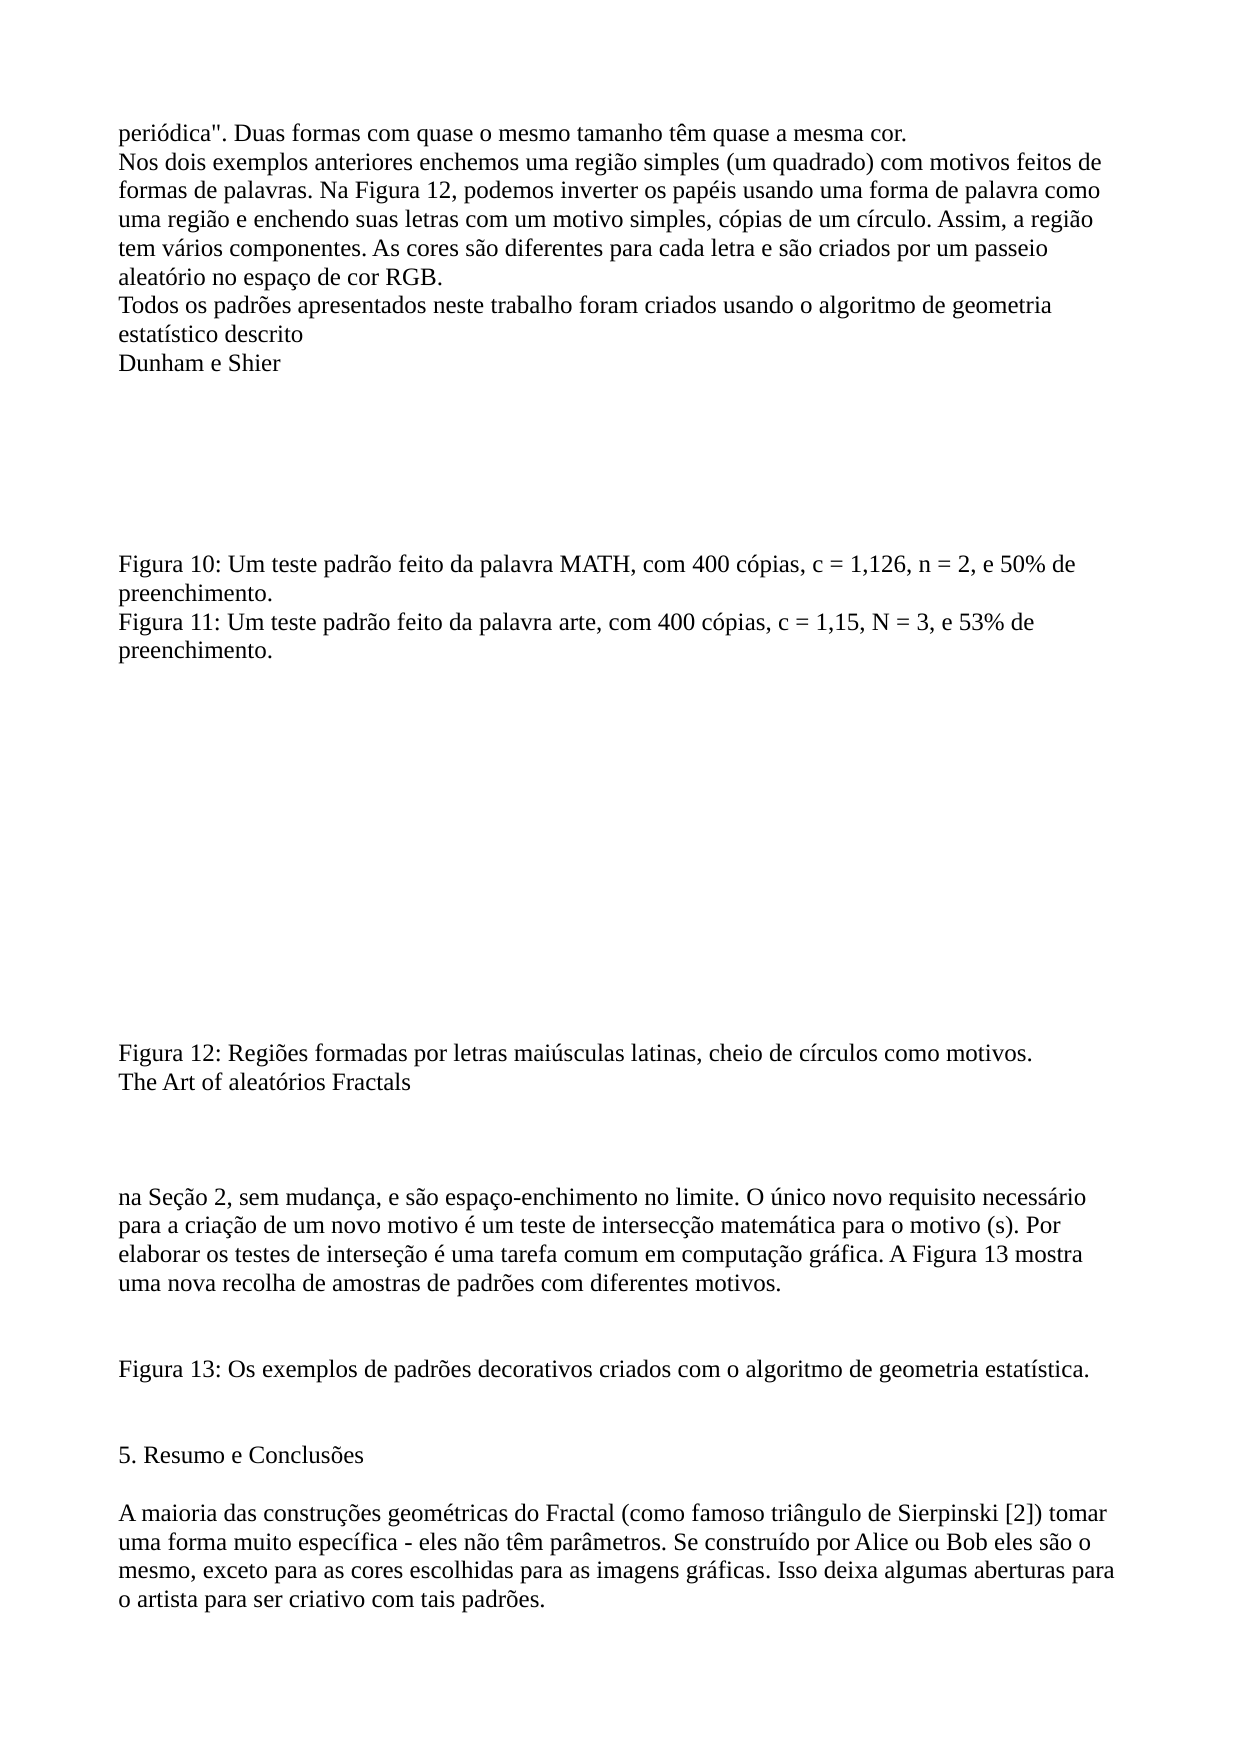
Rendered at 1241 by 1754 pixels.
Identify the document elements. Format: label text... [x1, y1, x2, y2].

text periódica". Duas formas com quase o mesmo tamanho têm quase a mesma cor. Nos dois exemplos anteriores enchemos uma região simples (um quadrado) com motivos feitos de formas de palavras. Na Figura 12, podemos inverter os papéis usando uma forma de palavra como uma região e enchendo suas letras com um motivo simples, cópias de um círculo. Assim, a região tem vários componentes. As cores são diferentes para cada letra e são criados por um passeio aleatório no espaço de cor RGB. Todos os padrões apresentados neste trabalho foram criados usando o algoritmo de geometria estatístico descrito Dunham e Shier Figura 10: Um teste padrão feito da palavra MATH, com 400 cópias, c = 1,126, n = 2, e 50% de preenchimento. Figura 11: Um teste padrão feito da palavra arte, com 400 cópias, c = 1,15, N = 3, e 53% de preenchimento. Figura 12: Regiões formadas por letras maiúsculas latinas, cheio de círculos como motivos. The Art of aleatórios Fractals na Seção 2, sem mudança, e são espaço-enchimento no limite. O único novo requisito necessário para a criação de um novo motivo é um teste de intersecção matemática para o motivo (s). Por elaborar os testes de interseção é uma tarefa comum em computação gráfica. A Figura 13 mostra uma nova recolha de amostras de padrões com diferentes motivos. Figura 13: Os exemplos de padrões decorativos criados com o algoritmo de geometria estatística. 5. Resumo e Conclusões A maioria das construções geométricas do Fractal (como famoso triângulo de Sierpinski [2]) tomar uma forma muito específica - eles não têm parâmetros. Se construído por Alice ou Bob eles são o mesmo, exceto para as cores escolhidas para as imagens gráficas. Isso deixa algumas aberturas para o artista para ser criativo com tais padrões. [118, 118, 1122, 1613]
